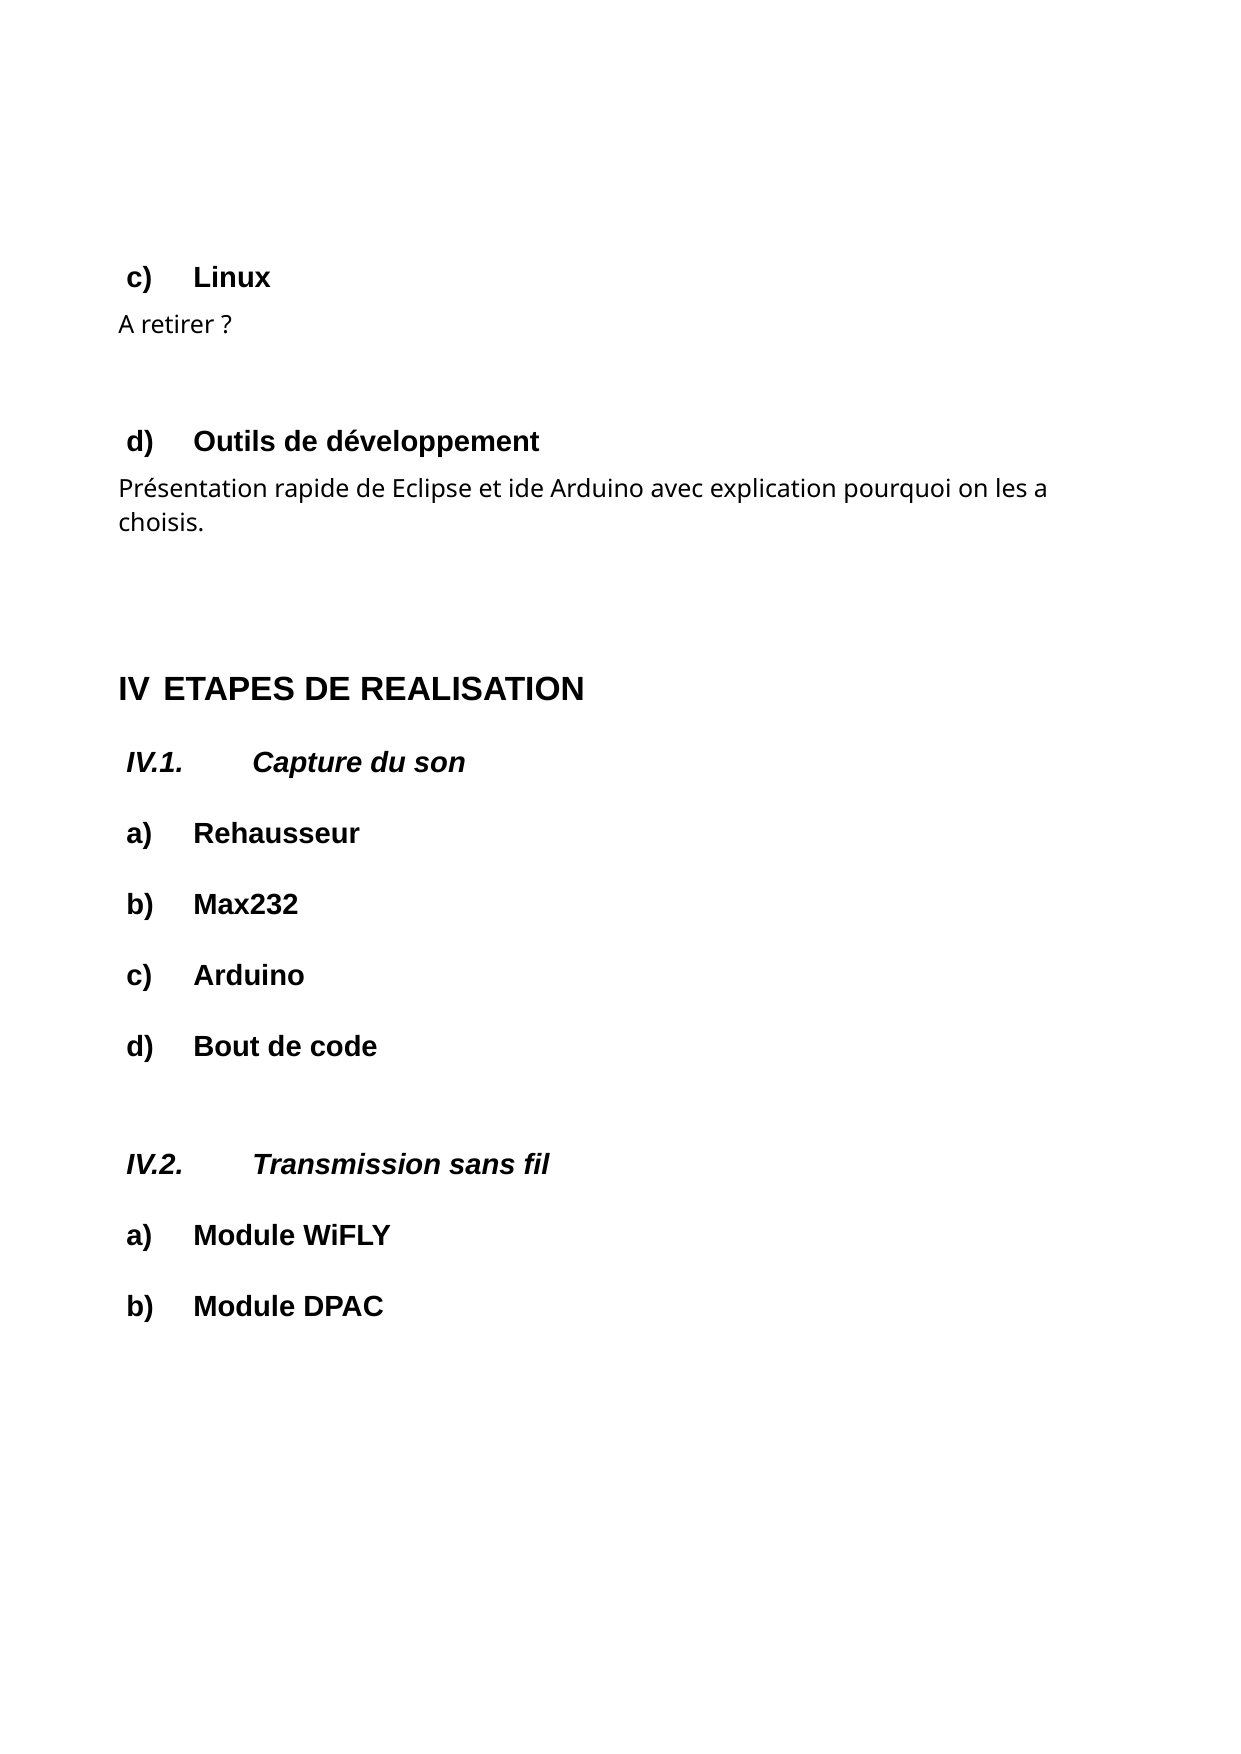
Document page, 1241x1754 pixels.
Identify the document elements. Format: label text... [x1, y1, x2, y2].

subtitle Arduino [118, 958, 1122, 992]
subtitle Capture du son [118, 745, 1122, 779]
subtitle Module WiFLY [118, 1218, 1122, 1252]
subtitle Bout de code [118, 1029, 1122, 1063]
subtitle Module DPAC [118, 1289, 1122, 1323]
text A retirer ? [118, 306, 1122, 340]
subtitle Rehausseur [118, 816, 1122, 850]
subtitle ETAPES DE REALISATION [118, 669, 1122, 708]
subtitle Transmission sans fil [118, 1147, 1122, 1181]
subtitle Max232 [118, 887, 1122, 921]
text Présentation rapide de Eclipse et ide Arduino avec explication pourquoi on les a choisis. [118, 470, 1122, 538]
subtitle Outils de développement [118, 424, 1122, 458]
subtitle Linux [118, 260, 1122, 294]
